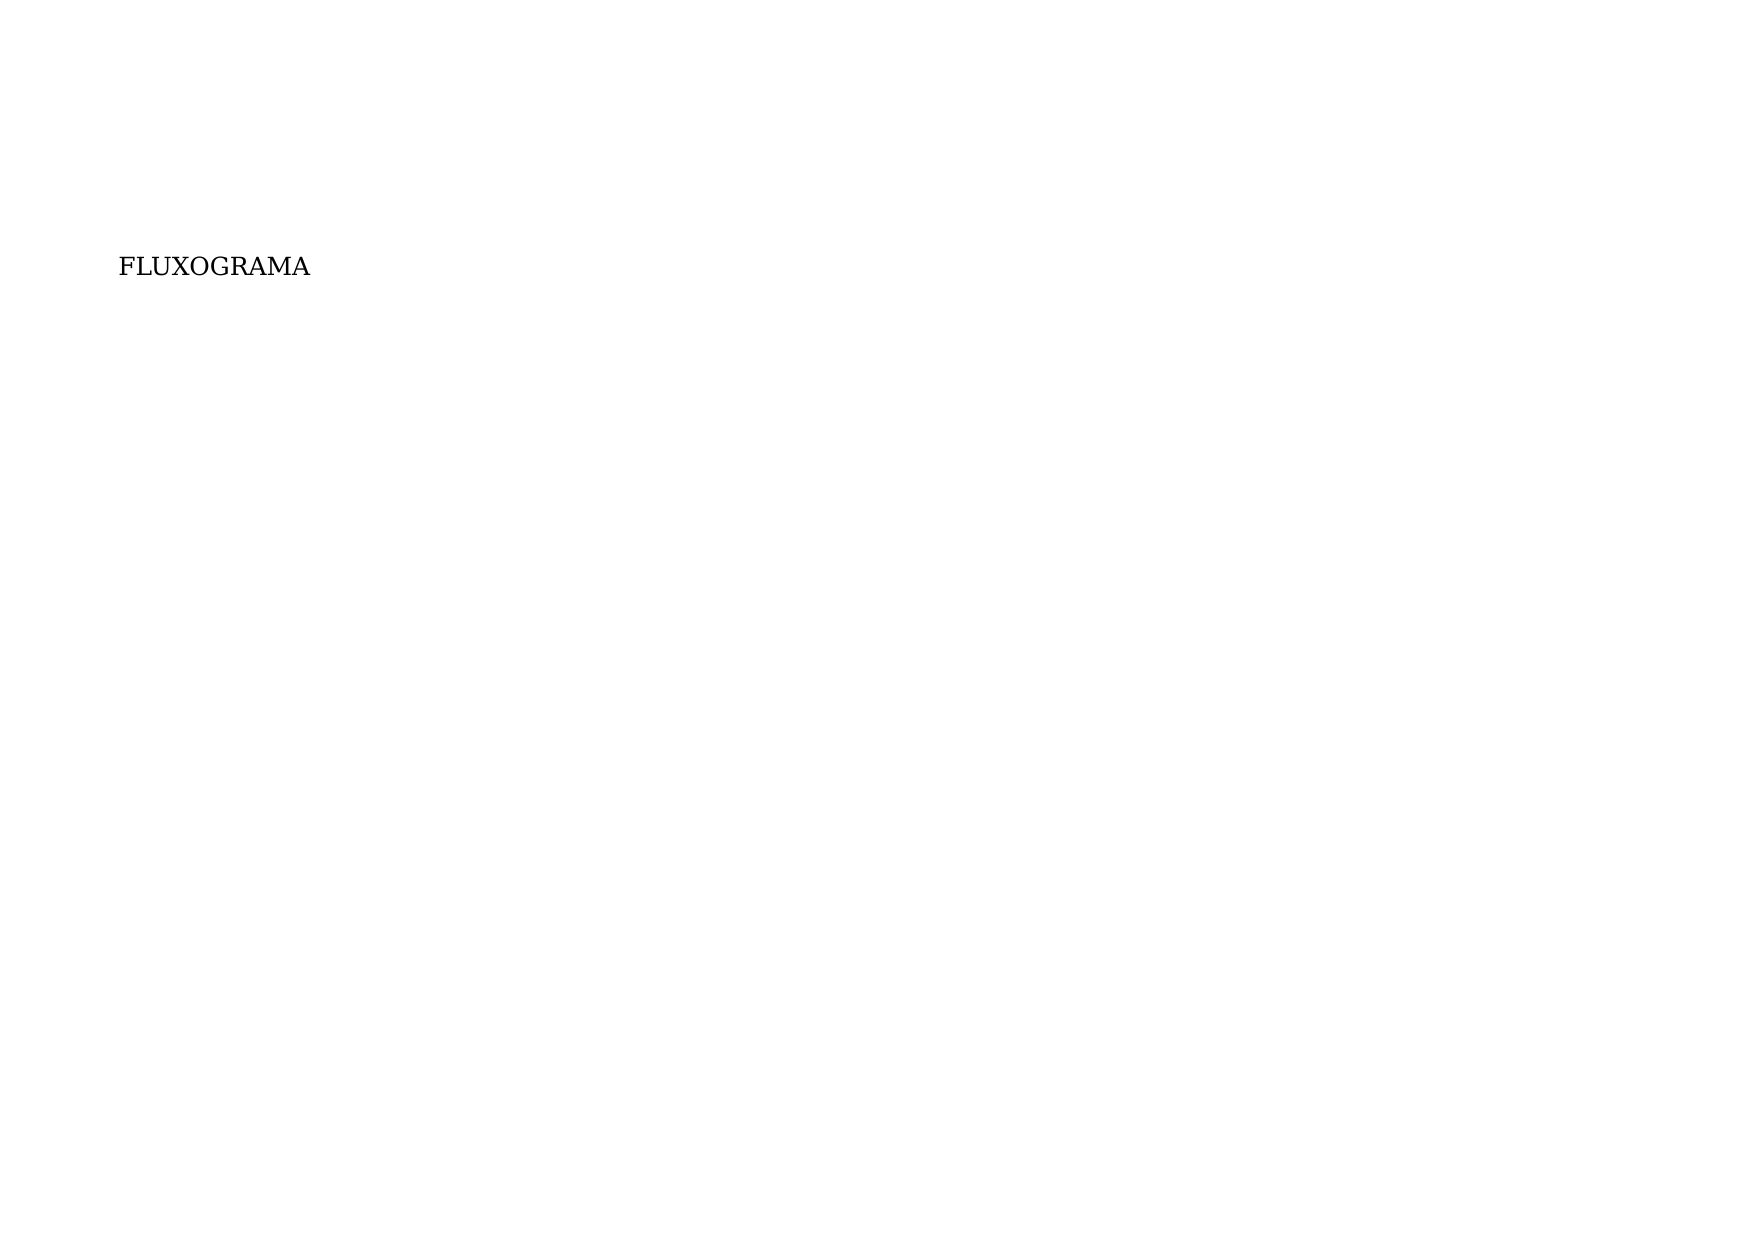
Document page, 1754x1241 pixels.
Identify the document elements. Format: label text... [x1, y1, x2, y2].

text FLUXOGRAMA [118, 252, 1636, 281]
